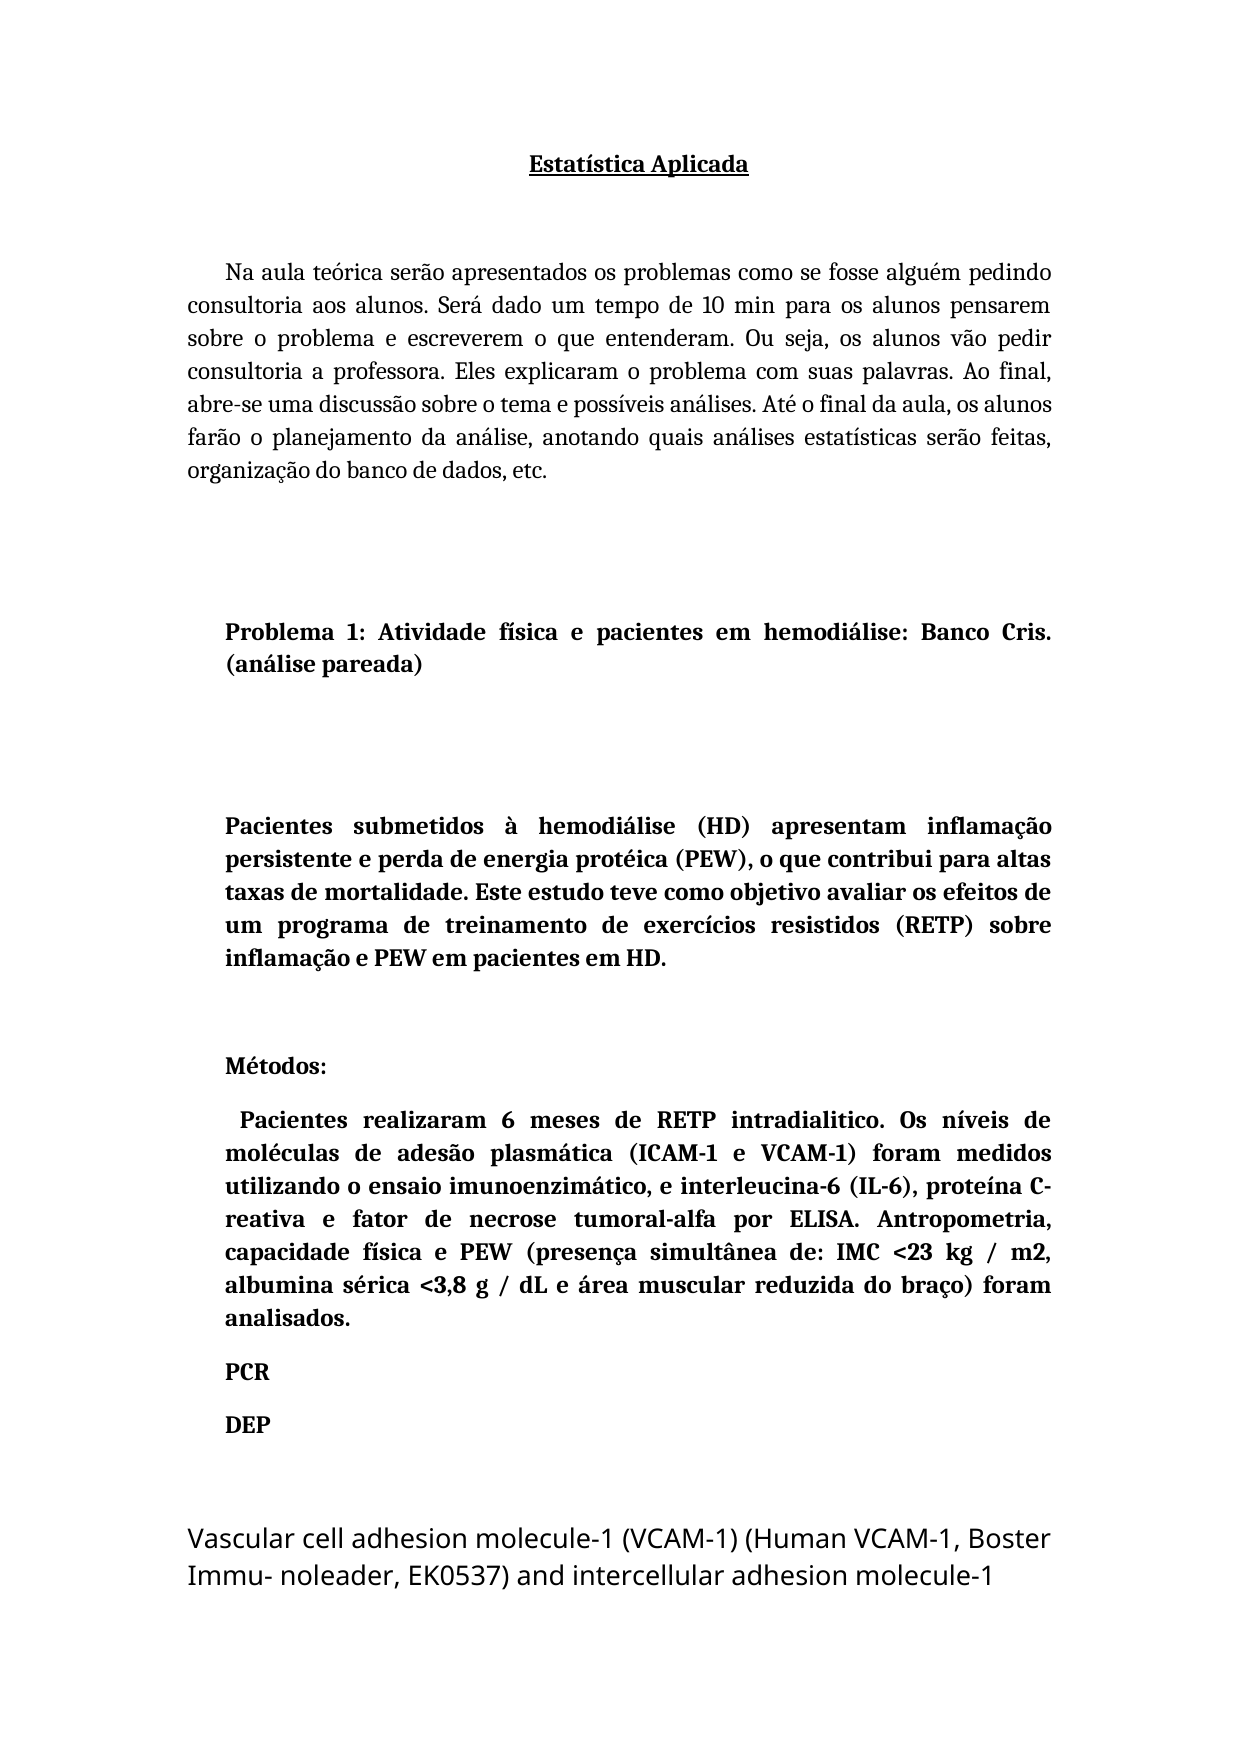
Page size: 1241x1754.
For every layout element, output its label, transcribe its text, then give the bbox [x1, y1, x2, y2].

text Vascular cell adhesion molecule-1 (VCAM-1) (Human VCAM-1, Boster Immu- noleader, EK0537) and intercellular adhesion molecule-1 [187, 1519, 1053, 1593]
text Estatística Aplicada [187, 150, 1053, 179]
text Problema 1: Atividade física e pacientes em hemodiálise: Banco Cris. (análise pareada) [225, 617, 1053, 679]
text Pacientes realizaram 6 meses de RETP intradialitico. Os níveis de moléculas de adesão plasmática (ICAM-1 e VCAM-1) foram medidos utilizando o ensaio imunoenzimático, e interleucina-6 (IL-6), proteína C-reativa e fator de necrose tumoral-alfa por ELISA. Antropometria, capacidade física e PEW (presença simultânea de: IMC <23 kg / m2, albumina sérica <3,8 g / dL e área muscular reduzida do braço) foram analisados. [225, 1106, 1053, 1332]
text PCR [225, 1358, 1053, 1386]
text Na aula teórica serão apresentados os problemas como se fosse alguém pedindo consultoria aos alunos. Será dado um tempo de 10 min para os alunos pensarem sobre o problema e escreverem o que entenderam. Ou seja, os alunos vão pedir consultoria a professora. Eles explicaram o problema com suas palavras. Ao final, abre-se uma discussão sobre o tema e possíveis análises. Até o final da aula, os alunos farão o planejamento da análise, anotando quais análises estatísticas serão feitas, organização do banco de dados, etc. [187, 258, 1053, 484]
text DEP [225, 1411, 1053, 1440]
text Pacientes submetidos à hemodiálise (HD) apresentam inflamação persistente e perda de energia protéica (PEW), o que contribui para altas taxas de mortalidade. Este estudo teve como objetivo avaliar os efeitos de um programa de treinamento de exercícios resistidos (RETP) sobre inflamação e PEW em pacientes em HD. [225, 812, 1053, 973]
text Métodos: [225, 1052, 1053, 1081]
